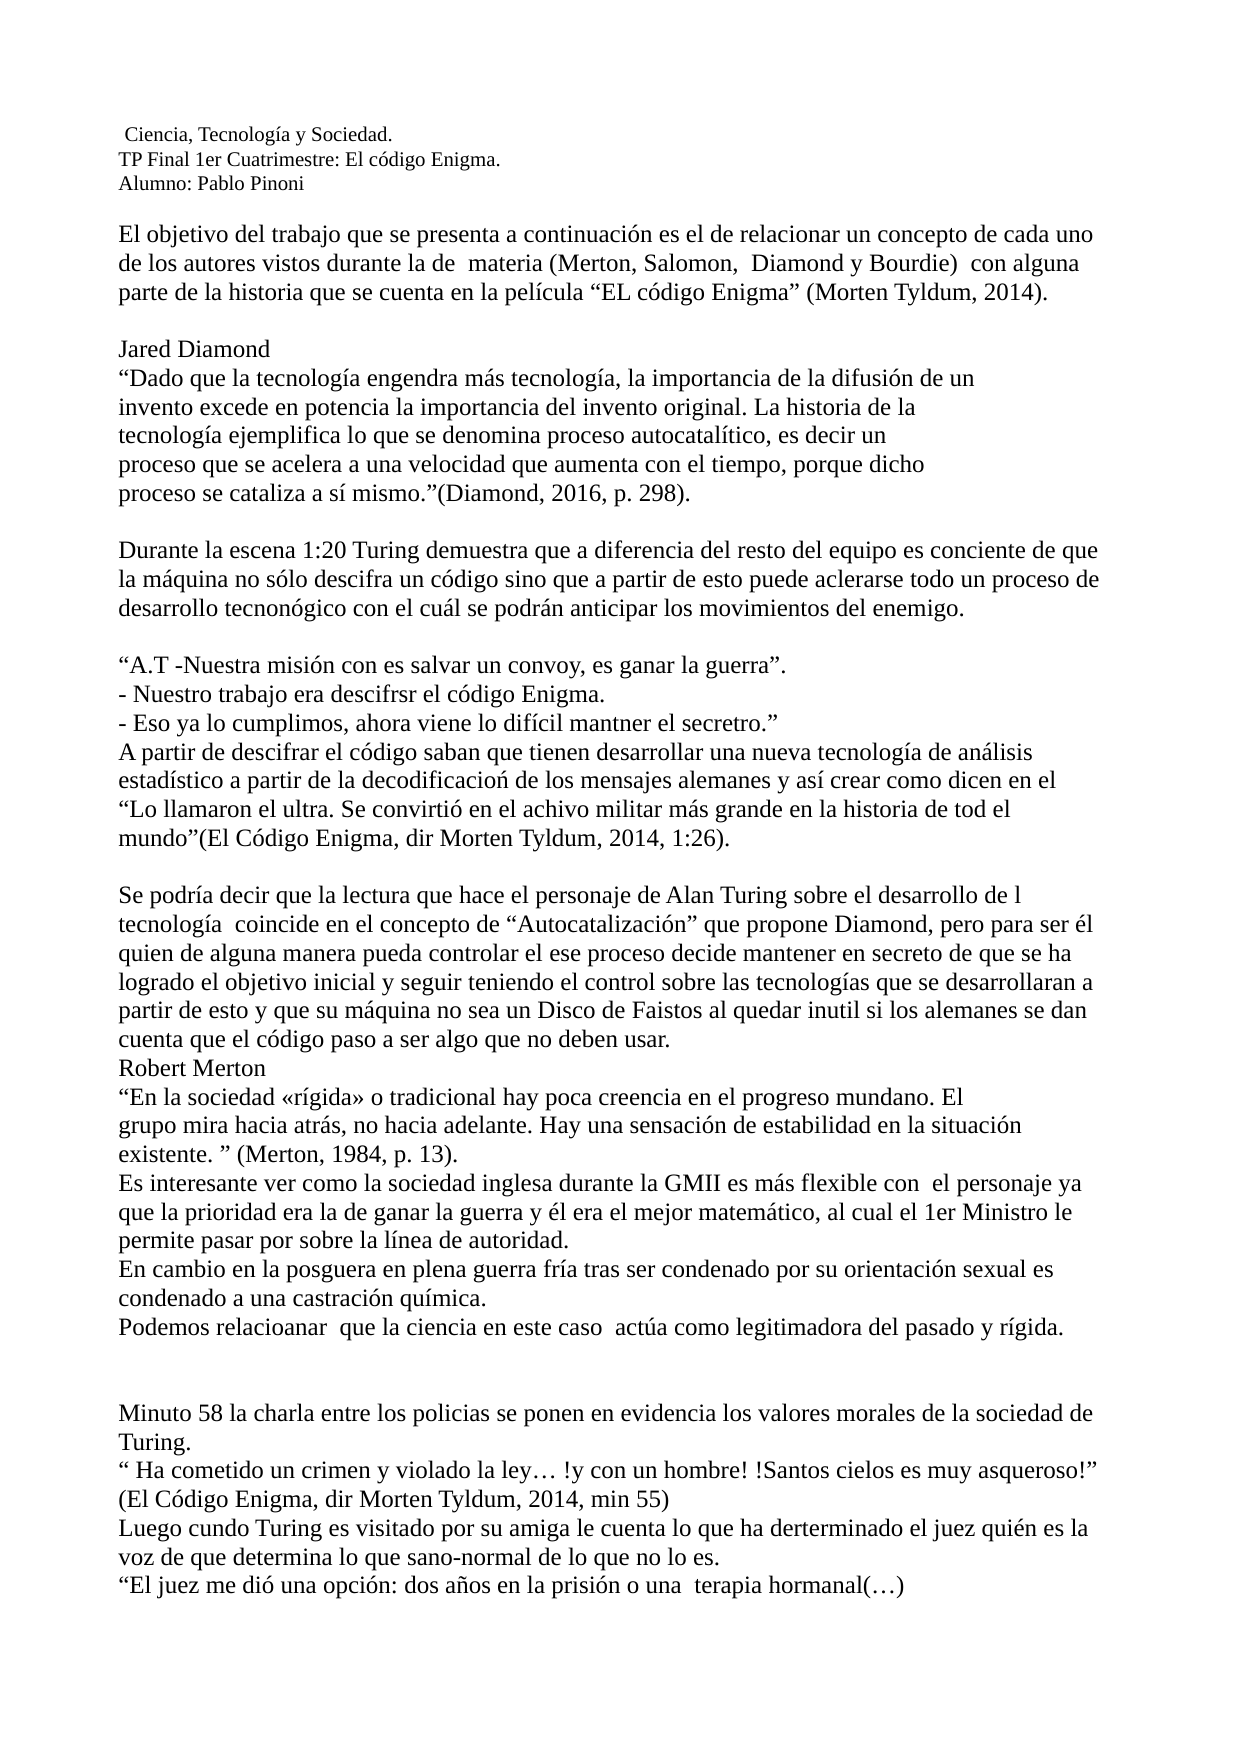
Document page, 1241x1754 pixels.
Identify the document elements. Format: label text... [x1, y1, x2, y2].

text proceso se cataliza a sí mismo.”(Diamond, 2016, p. 298). [118, 478, 1122, 507]
text grupo mira hacia atrás, no hacia adelante. Hay una sensación de estabilidad en la situación existente. ” (Merton, 1984, p. 13). [118, 1110, 1122, 1168]
text Jared Diamond [118, 334, 1122, 363]
text A partir de descifrar el código saban que tienen desarrollar una nueva tecnología de análisis estadístico a partir de la decodificacioń de los mensajes alemanes y así crear como dicen en el [118, 737, 1122, 794]
text Se podría decir que la lectura que hace el personaje de Alan Turing sobre el desarrollo de l tecnología coincide en el concepto de “Autocatalización” que propone Diamond, pero para ser él quien de alguna manera pueda controlar el ese proceso decide mantener en secreto de que se ha logrado el objetivo inicial y seguir teniendo el control sobre las tecnologías que se desarrollaran a partir de esto y que su máquina no sea un Disco de Faistos al quedar inutil si los alemanes se dan cuenta que el código paso a ser algo que no deben usar. [118, 880, 1122, 1053]
text Robert Merton [118, 1053, 1122, 1082]
text Durante la escena 1:20 Turing demuestra que a diferencia del resto del equipo es conciente de que la máquina no sólo descifra un código sino que a partir de esto puede aclerarse todo un proceso de desarrollo tecnonógico con el cuál se podrán anticipar los movimientos del enemigo. [118, 535, 1122, 622]
text Es interesante ver como la sociedad inglesa durante la GMII es más flexible con el personaje ya que la prioridad era la de ganar la guerra y él era el mejor matemático, al cual el 1er Ministro le permite pasar por sobre la línea de autoridad. [118, 1168, 1122, 1254]
text “ Ha cometido un crimen y violado la ley… !y con un hombre! !Santos cielos es muy asqueroso!” [118, 1455, 1122, 1484]
text - Eso ya lo cumplimos, ahora viene lo difícil mantner el secretro.” [118, 708, 1122, 737]
text Alumno: Pablo Pinoni [118, 171, 1122, 195]
text TP Final 1er Cuatrimestre: El código Enigma. [118, 147, 1122, 171]
text El objetivo del trabajo que se presenta a continuación es el de relacionar un concepto de cada uno de los autores vistos durante la de materia (Merton, Salomon, Diamond y Bourdie) con alguna parte de la historia que se cuenta en la película “EL código Enigma” (Morten Tyldum, 2014). [118, 219, 1122, 305]
text Minuto 58 la charla entre los policias se ponen en evidencia los valores morales de la sociedad de Turing. [118, 1398, 1122, 1455]
text “El juez me dió una opción: dos años en la prisión o una terapia hormanal(…) [118, 1570, 1122, 1599]
text (El Código Enigma, dir Morten Tyldum, 2014, min 55) [118, 1484, 1122, 1513]
text invento excede en potencia la importancia del invento original. La historia de la [118, 392, 1122, 420]
text “A.T -Nuestra misión con es salvar un convoy, es ganar la guerra”. [118, 650, 1122, 679]
text “Lo llamaron el ultra. Se convirtió en el achivo militar más grande en la historia de tod el mundo”(El Código Enigma, dir Morten Tyldum, 2014, 1:26). [118, 794, 1122, 852]
text Luego cundo Turing es visitado por su amiga le cuenta lo que ha derterminado el juez quién es la voz de que determina lo que sano-normal de lo que no lo es. [118, 1513, 1122, 1570]
text Ciencia, Tecnología y Sociedad. [118, 118, 1122, 147]
text Podemos relacioanar que la ciencia en este caso actúa como legitimadora del pasado y rígida. [118, 1312, 1122, 1340]
text En cambio en la posguera en plena guerra fría tras ser condenado por su orientación sexual es condenado a una castración química. [118, 1254, 1122, 1312]
text “Dado que la tecnología engendra más tecnología, la importancia de la difusión de un [118, 363, 1122, 392]
text - Nuestro trabajo era descifrsr el código Enigma. [118, 679, 1122, 708]
text “En la sociedad «rígida» o tradicional hay poca creencia en el progreso mundano. El [118, 1082, 1122, 1110]
text tecnología ejemplifica lo que se denomina proceso autocatalítico, es decir un [118, 420, 1122, 449]
text proceso que se acelera a una velocidad que aumenta con el tiempo, porque dicho [118, 449, 1122, 478]
